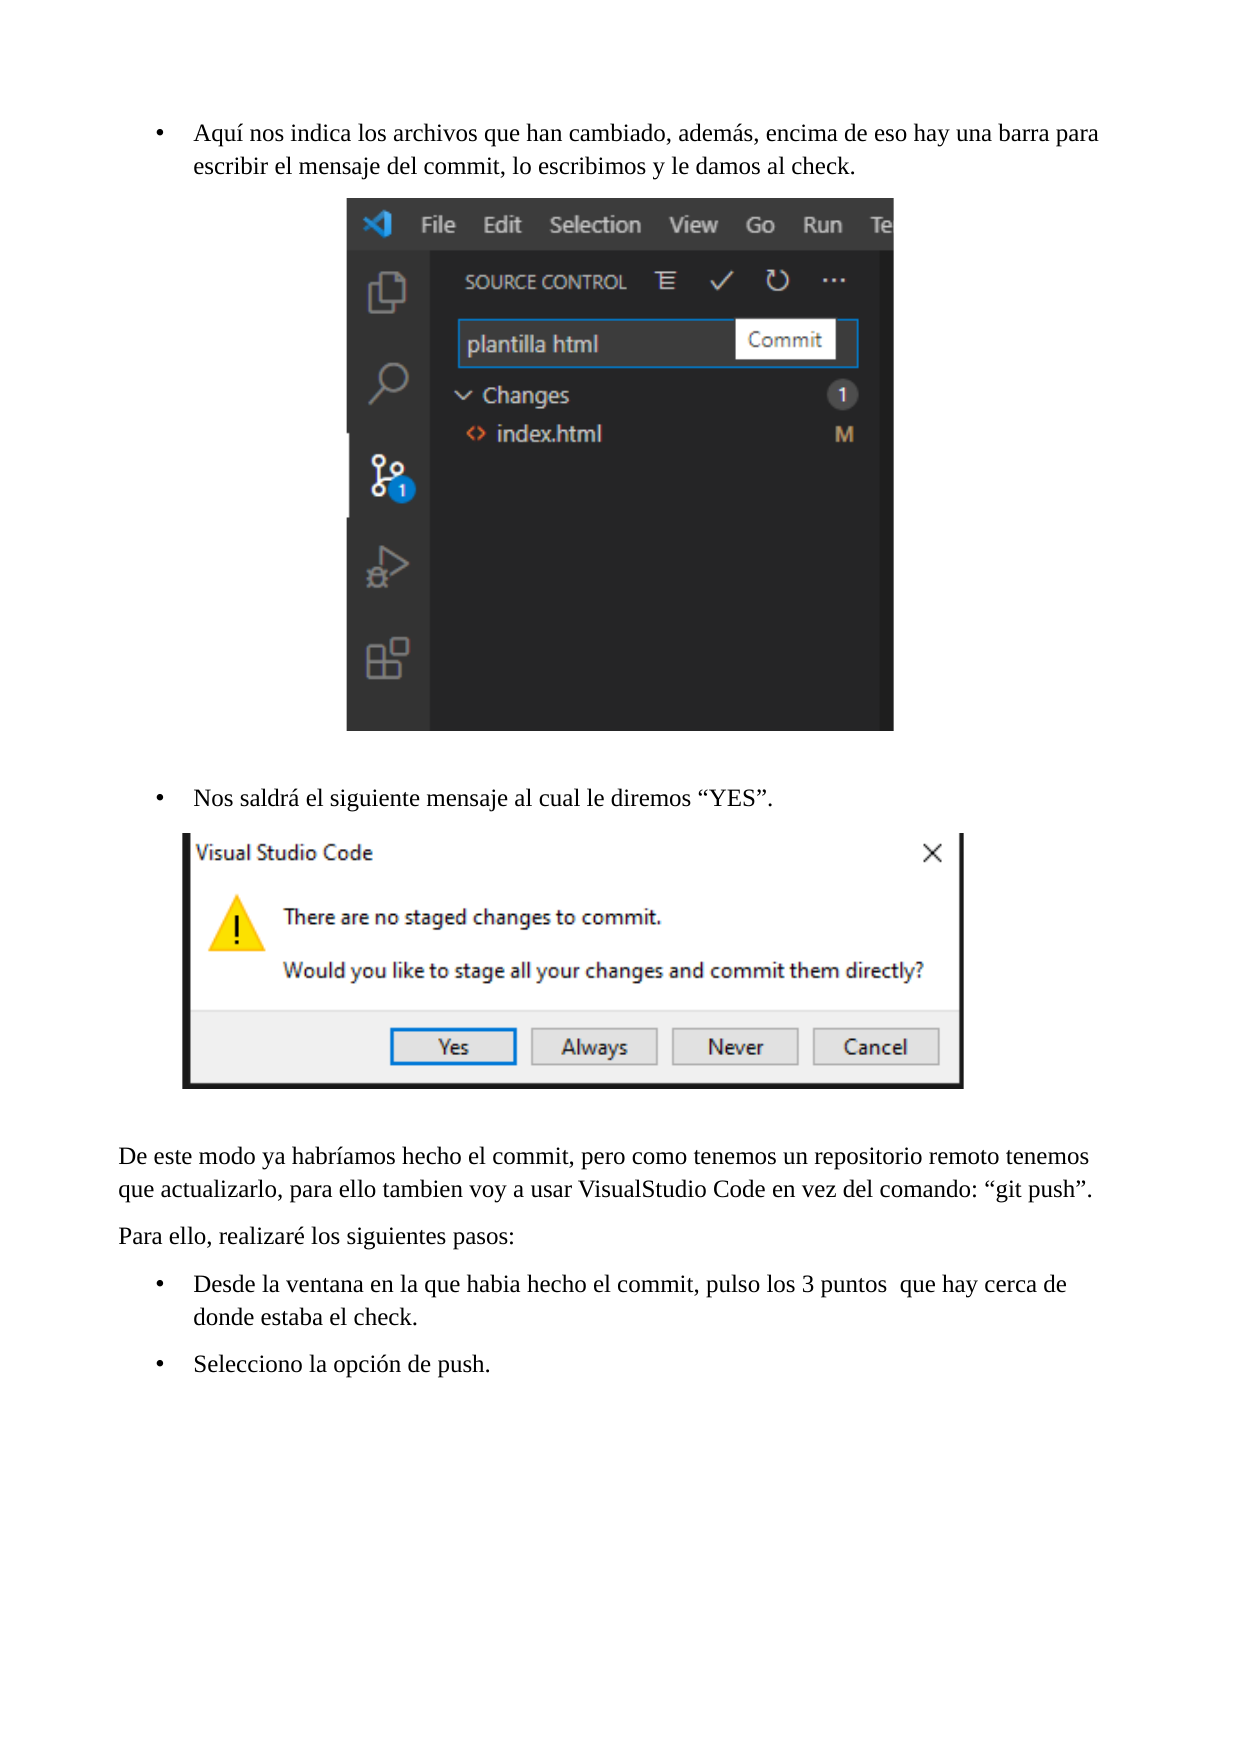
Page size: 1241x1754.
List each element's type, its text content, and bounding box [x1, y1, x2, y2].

picture [363, 833, 776, 1088]
list Selecciono la opción de push. [156, 1349, 1122, 1378]
list Desde la ventana en la que habia hecho el commit, pulso los 3 puntos que hay cerca de donde estaba el check. [156, 1269, 1122, 1331]
text De este modo ya habríamos hecho el commit, pero como tenemos un repositorio remoto tenemos que actualizarlo, para ello tambien voy a usar VisualStudio Code en vez del comando: “git push”. [118, 1141, 1122, 1202]
list Nos saldrá el siguiente mensaje al cual le diremos “YES”. [156, 783, 1122, 812]
text Para ello, realizaré los siguientes pasos: [118, 1221, 1122, 1250]
list Aquí nos indica los archivos que han cambiado, además, encima de eso hay una barra para escribir el mensaje del commit, lo escribimos y le damos al check. [156, 118, 1122, 180]
